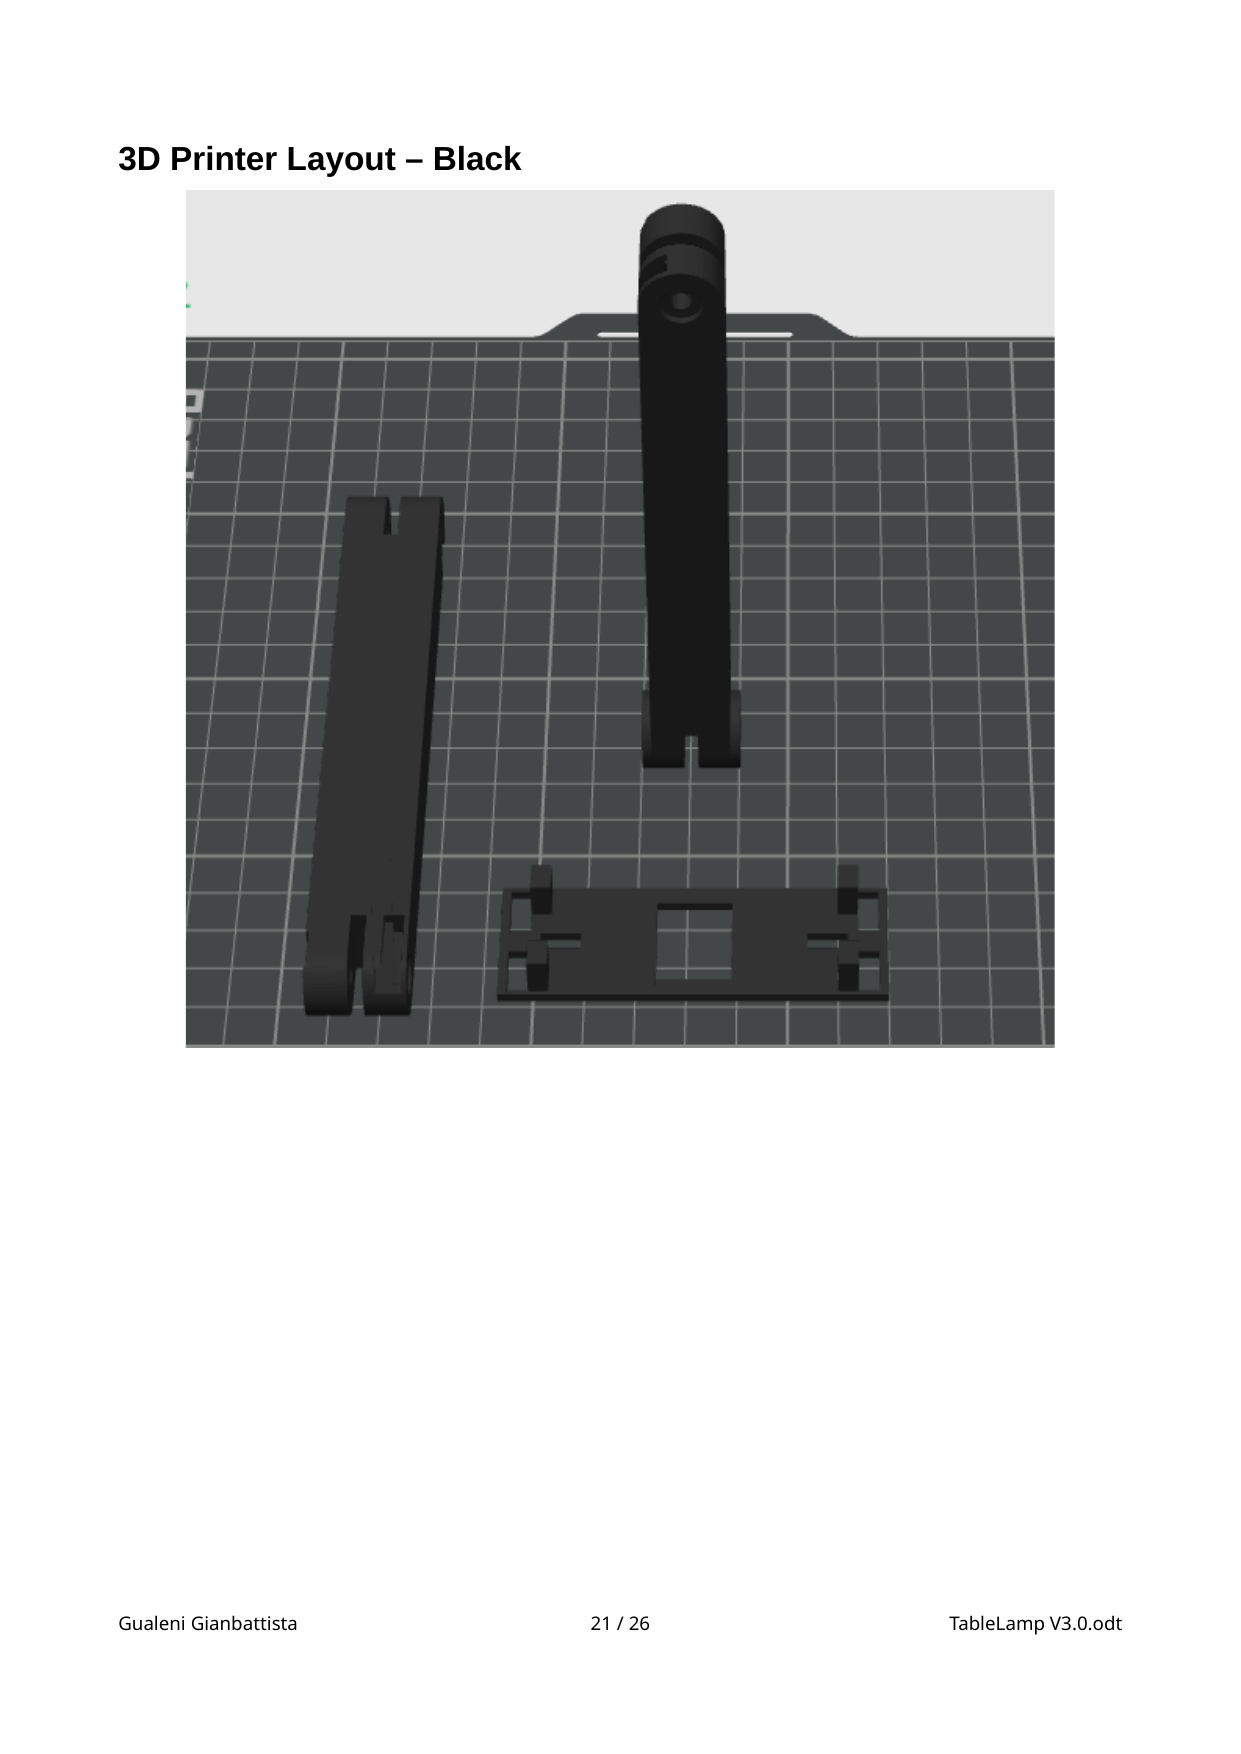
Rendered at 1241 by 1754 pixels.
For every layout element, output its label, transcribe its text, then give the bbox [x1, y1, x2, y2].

subtitle 3D Printer Layout – Black [118, 139, 1122, 177]
picture [185, 190, 1055, 1048]
